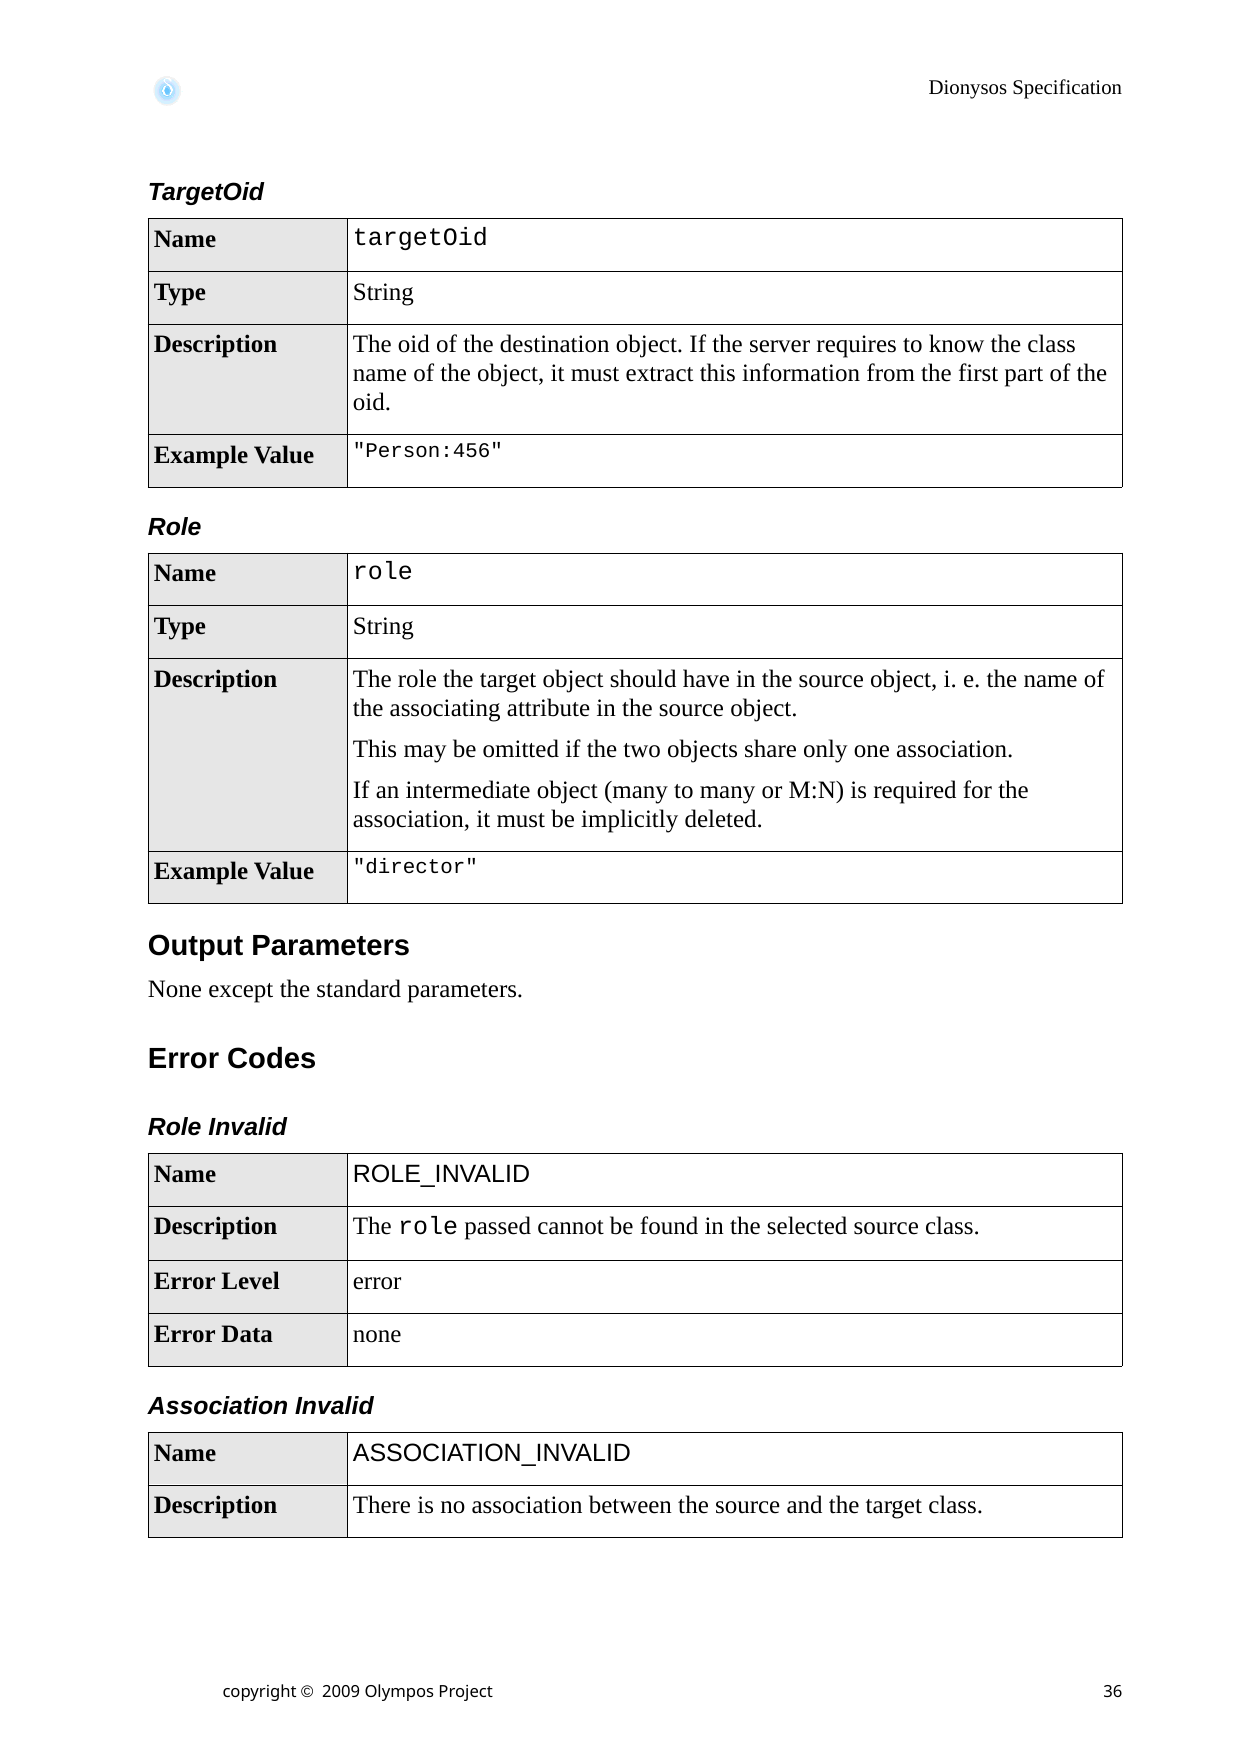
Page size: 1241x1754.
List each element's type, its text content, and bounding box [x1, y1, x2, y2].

table_cell Type [149, 606, 347, 658]
table_cell Description [149, 1486, 347, 1537]
table_header Name [149, 554, 347, 605]
text Role [148, 512, 1122, 540]
table_cell "Person:456" [348, 435, 1122, 487]
table_cell There is no association between the source and the target class. [348, 1486, 1122, 1537]
text Association Invalid [148, 1391, 1122, 1419]
text Role Invalid [148, 1112, 1122, 1140]
table_cell String [348, 272, 1122, 324]
text TargetOid [148, 177, 1122, 206]
table_header Name [149, 1154, 347, 1206]
table_cell Type [149, 272, 347, 324]
table_cell Description [149, 1207, 347, 1260]
table_cell none [348, 1314, 1122, 1366]
table_header role [348, 554, 1122, 605]
picture [152, 75, 184, 106]
text None except the standard parameters. [148, 974, 1122, 1003]
table_cell Error Level [149, 1261, 347, 1313]
text Output Parameters [148, 928, 1122, 962]
table_cell The oid of the destination object. If the server requires to know the class name of the object, it must extract this information from the first part of the oid. [348, 325, 1122, 434]
table_cell Description [149, 659, 347, 851]
table_header ASSOCIATION_INVALID [348, 1433, 1122, 1484]
table_cell Description [149, 325, 347, 434]
table_header ROLE_INVALID [348, 1154, 1122, 1206]
table_cell error [348, 1261, 1122, 1313]
table_header Name [149, 1433, 347, 1484]
table_cell Error Data [149, 1314, 347, 1366]
table_cell "director" [348, 852, 1122, 903]
table_cell The role the target object should have in the source object, i. e. the name of the associating attribute in the source object. This may be omitted if the two objects share only one association. If an intermediate object (many to many or M:N) is required for the association, it must be implicitly deleted. [348, 659, 1122, 851]
table_cell Example Value [149, 852, 347, 903]
text Error Codes [148, 1041, 1122, 1074]
table_header Name [149, 219, 347, 271]
table_cell The role passed cannot be found in the selected source class. [348, 1207, 1122, 1260]
table_header targetOid [348, 219, 1122, 271]
table_cell String [348, 606, 1122, 658]
table_cell Example Value [149, 435, 347, 487]
